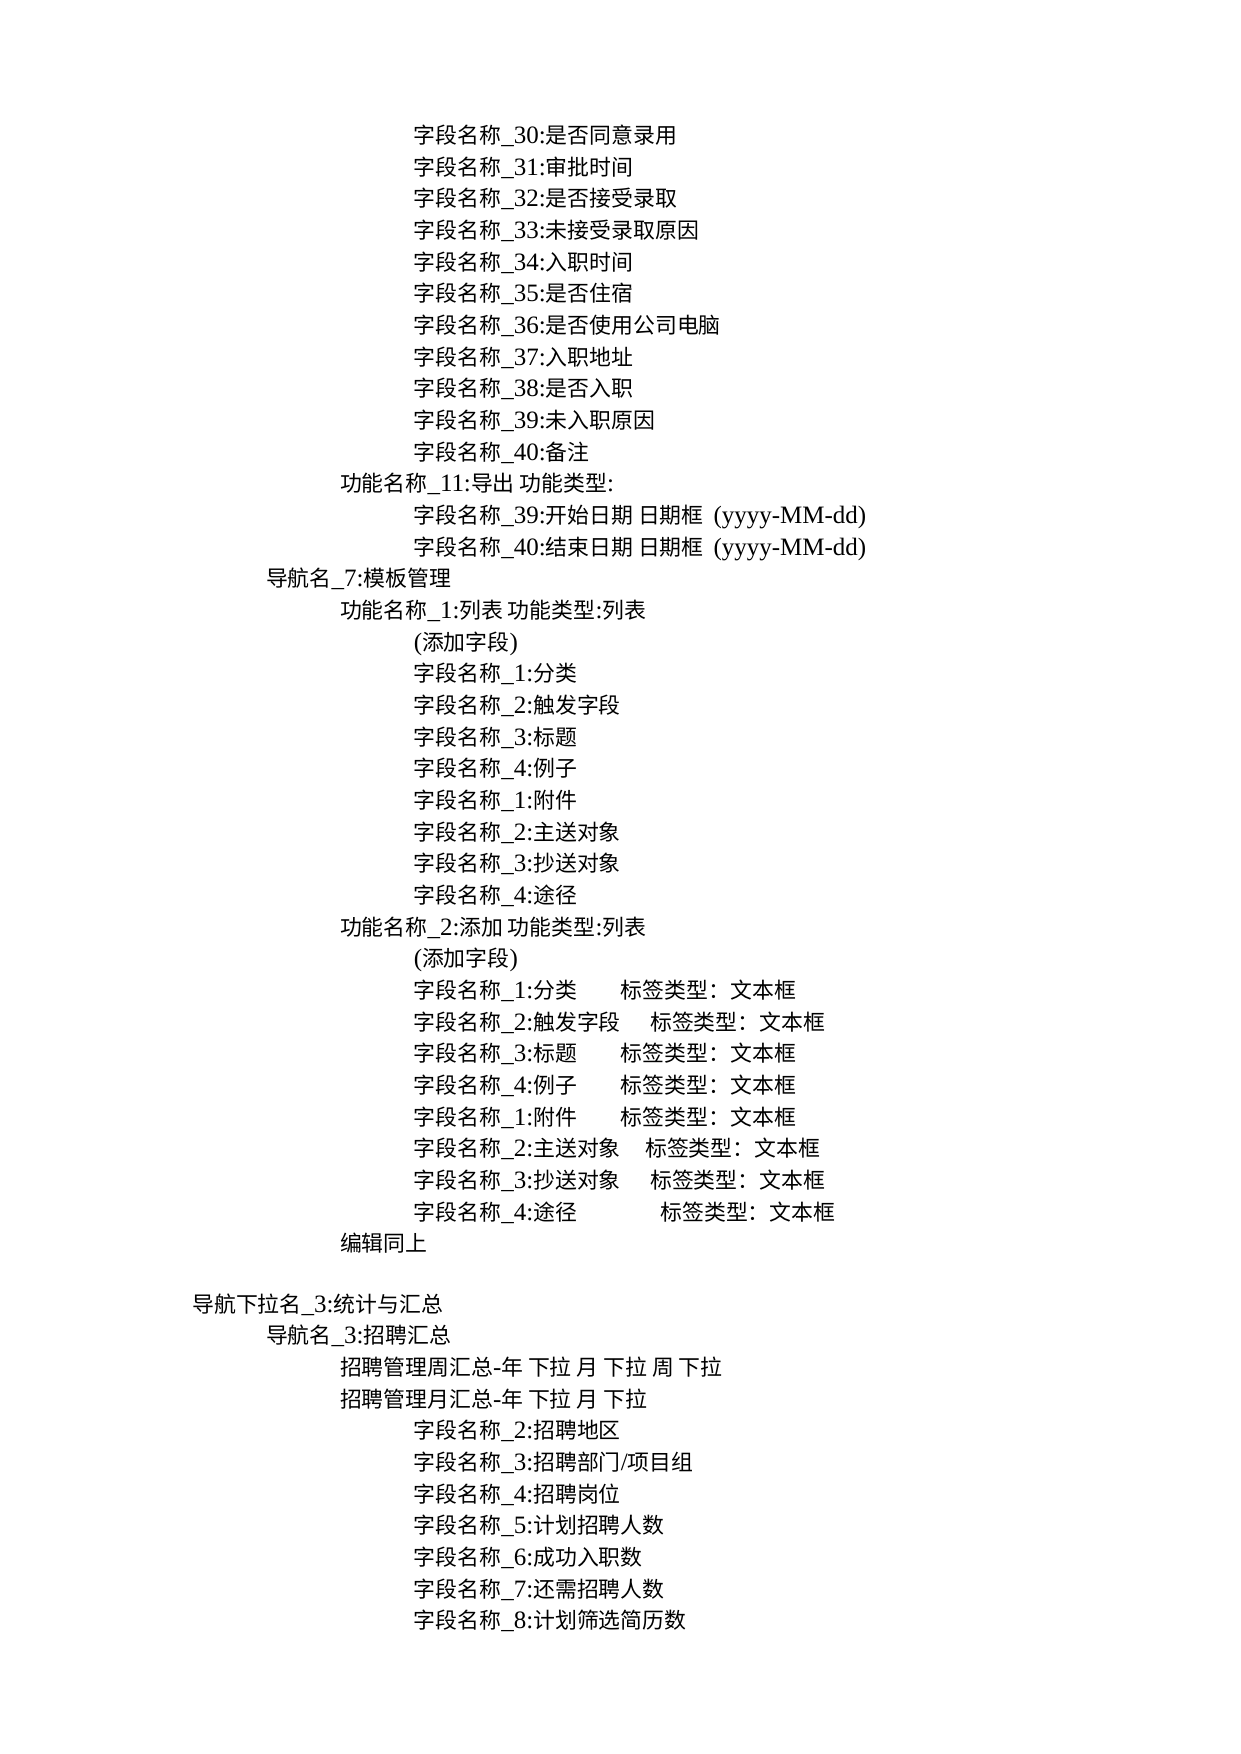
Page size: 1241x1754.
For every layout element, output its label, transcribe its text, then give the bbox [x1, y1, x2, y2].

text 字段名称_39:未入职原因 [118, 403, 1122, 435]
text 字段名称_1:附件 [118, 783, 1122, 815]
text 字段名称_5:计划招聘人数 [118, 1508, 1122, 1540]
text 字段名称_1:附件 标签类型：文本框 [118, 1100, 1122, 1131]
text 字段名称_1:分类 标签类型：文本框 [118, 973, 1122, 1005]
text 字段名称_32:是否接受录取 [118, 181, 1122, 213]
text 招聘管理月汇总-年 下拉 月 下拉 [118, 1382, 1122, 1413]
text 字段名称_35:是否住宿 [118, 276, 1122, 308]
text 导航名_3:招聘汇总 [118, 1318, 1122, 1350]
text 字段名称_4:途径 标签类型：文本框 [118, 1195, 1122, 1226]
text 字段名称_1:分类 [118, 656, 1122, 688]
text 字段名称_4:途径 [118, 878, 1122, 910]
text 功能名称_2:添加 功能类型:列表 [118, 910, 1122, 941]
text 字段名称_2:主送对象 标签类型：文本框 [118, 1131, 1122, 1163]
text 字段名称_2:触发字段 [118, 688, 1122, 720]
text 字段名称_40:备注 [118, 435, 1122, 466]
text 字段名称_31:审批时间 [118, 150, 1122, 181]
text 导航下拉名_3:统计与汇总 [118, 1287, 1122, 1318]
text 字段名称_8:计划筛选简历数 [118, 1603, 1122, 1635]
text 字段名称_38:是否入职 [118, 371, 1122, 403]
text 字段名称_3:招聘部门/项目组 [118, 1445, 1122, 1477]
text 字段名称_7:还需招聘人数 [118, 1572, 1122, 1603]
text 招聘管理周汇总-年 下拉 月 下拉 周 下拉 [118, 1350, 1122, 1382]
text 字段名称_34:入职时间 [118, 245, 1122, 276]
text 字段名称_39:开始日期 日期框 (yyyy-MM-dd) [118, 498, 1122, 530]
text 字段名称_30:是否同意录用 [118, 118, 1122, 150]
text (添加字段) [118, 941, 1122, 973]
text 字段名称_40:结束日期 日期框 (yyyy-MM-dd) [118, 530, 1122, 561]
text (添加字段) [118, 625, 1122, 656]
text 字段名称_2:招聘地区 [118, 1413, 1122, 1445]
text 字段名称_3:抄送对象 [118, 846, 1122, 878]
text 字段名称_6:成功入职数 [118, 1540, 1122, 1572]
text 字段名称_4:招聘岗位 [118, 1477, 1122, 1508]
text 导航名_7:模板管理 [118, 561, 1122, 593]
text 字段名称_3:标题 标签类型：文本框 [118, 1036, 1122, 1068]
text 字段名称_3:标题 [118, 720, 1122, 751]
text 编辑同上 [118, 1226, 1122, 1258]
text 功能名称_11:导出 功能类型: [118, 466, 1122, 498]
text 字段名称_3:抄送对象 标签类型：文本框 [118, 1163, 1122, 1195]
text 字段名称_4:例子 [118, 751, 1122, 783]
text 字段名称_2:触发字段 标签类型：文本框 [118, 1005, 1122, 1036]
text 功能名称_1:列表 功能类型:列表 [118, 593, 1122, 625]
text 字段名称_33:未接受录取原因 [118, 213, 1122, 245]
text 字段名称_2:主送对象 [118, 815, 1122, 846]
text 字段名称_37:入职地址 [118, 340, 1122, 371]
text 字段名称_4:例子 标签类型：文本框 [118, 1068, 1122, 1100]
text 字段名称_36:是否使用公司电脑 [118, 308, 1122, 340]
